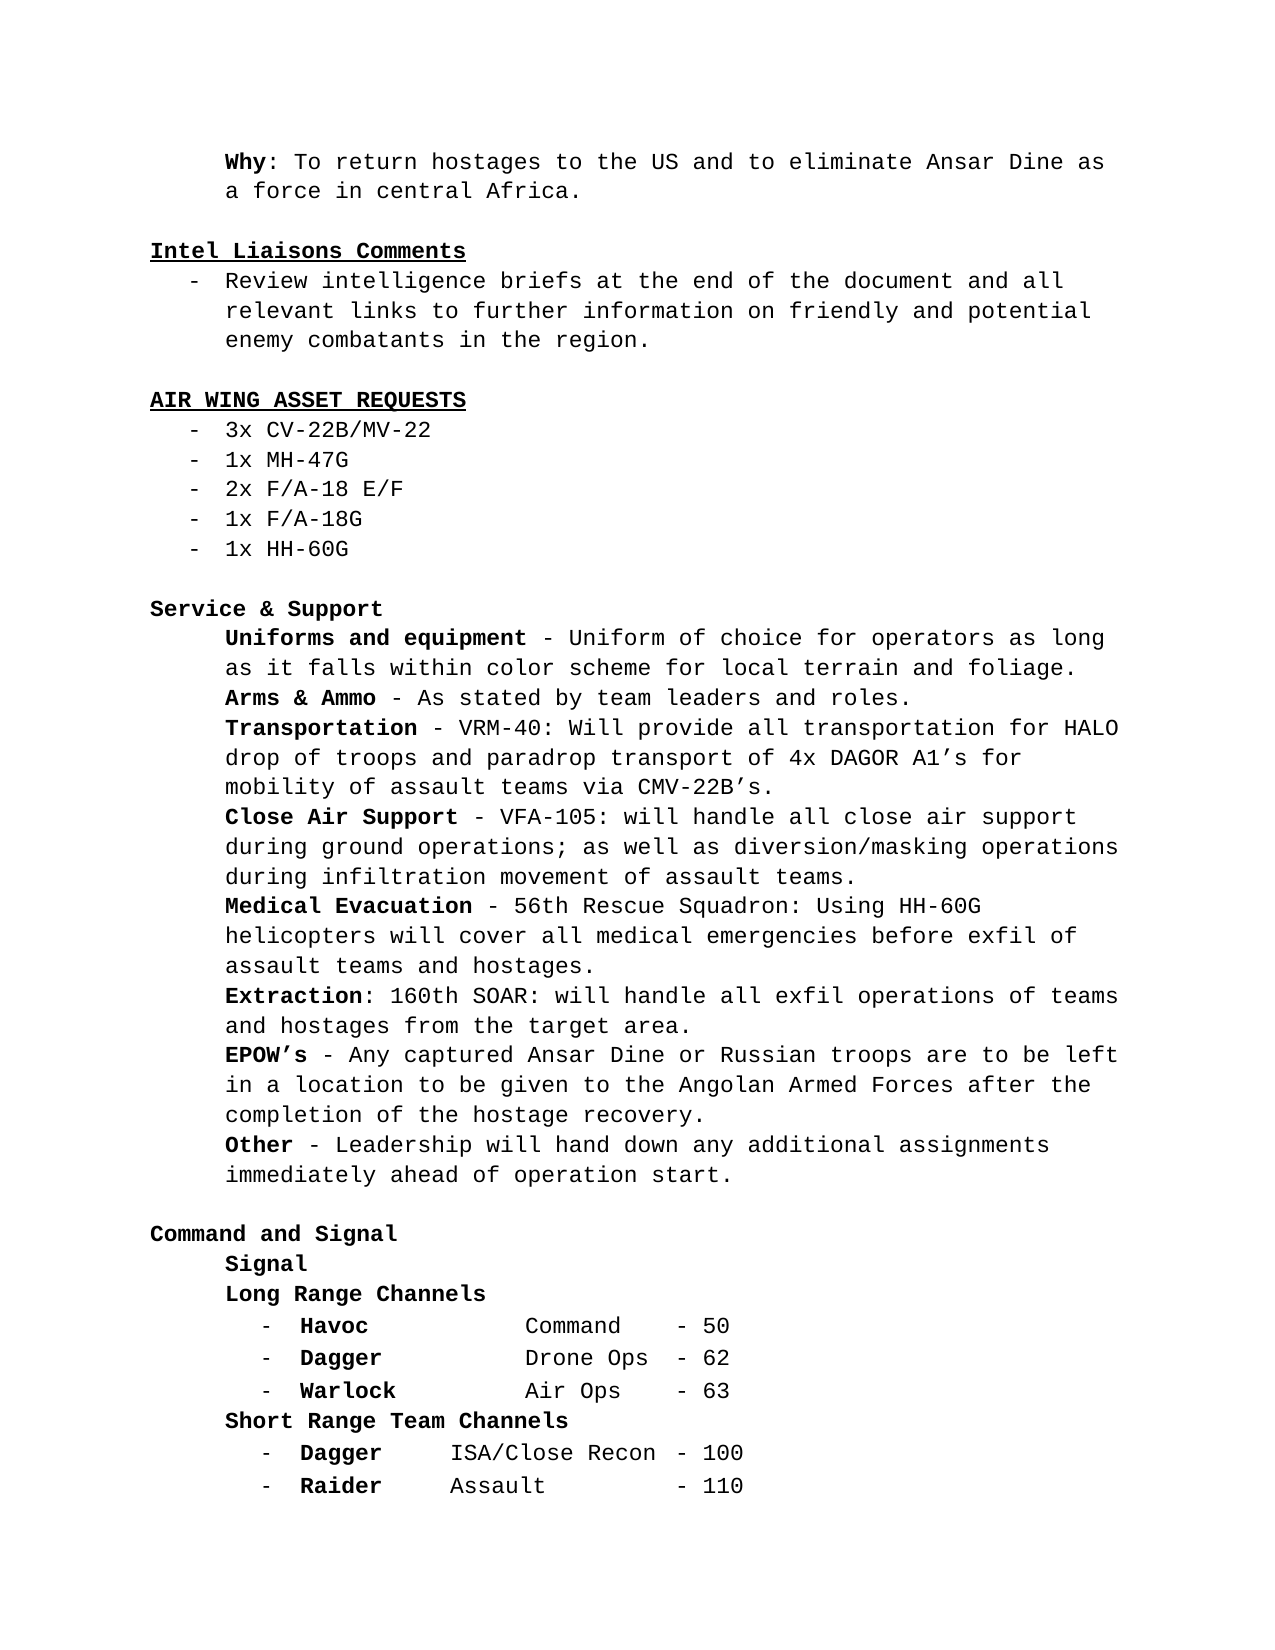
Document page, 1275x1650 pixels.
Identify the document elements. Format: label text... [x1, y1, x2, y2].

text Other - Leadership will hand down any additional assignments immediately ahead of operation start. [225, 1133, 1125, 1189]
list 2x F/A-18 E/F [187, 478, 1125, 504]
text Why: To return hostages to the US and to eliminate Ansar Dine as a force in central Africa. [225, 150, 1125, 206]
list Review intelligence briefs at the end of the document and all relevant links to further information on friendly and potential enemy combatants in the region. [187, 269, 1125, 355]
list Raider Assault - 110 [262, 1472, 1125, 1500]
text Transportation - VRM-40: Will provide all transportation for HALO drop of troops and paradrop transport of 4x DAGOR A1’s for mobility of assault teams via CMV-22B’s. [225, 716, 1125, 802]
text Short Range Team Channels [150, 1409, 1125, 1435]
text AIR WING ASSET REQUESTS [150, 388, 1125, 414]
list 1x MH-47G [187, 448, 1125, 474]
text Medical Evacuation - 56th Rescue Squadron: Using HH-60G helicopters will cover all medical emergencies before exfil of assault teams and hostages. [225, 895, 1125, 980]
text Intel Liaisons Comments [150, 239, 1125, 265]
text Command and Signal [150, 1222, 1125, 1248]
list 1x F/A-18G [187, 507, 1125, 533]
text Arms & Ammo - As stated by team leaders and roles. [150, 686, 1125, 712]
text Service & Support [150, 597, 1125, 623]
text Uniforms and equipment - Uniform of choice for operators as long as it falls within color scheme for local terrain and foliage. [225, 627, 1125, 682]
list Warlock Air Ops - 63 [262, 1377, 1125, 1405]
text EPOW’s - Any captured Ansar Dine or Russian troops are to be left in a location to be given to the Angolan Armed Forces after the completion of the hostage recovery. [225, 1044, 1125, 1129]
list Dagger Drone Ops - 62 [262, 1344, 1125, 1373]
list Dagger ISA/Close Recon - 100 [262, 1439, 1125, 1467]
text Close Air Support - VFA-105: will handle all close air support during ground operations; as well as diversion/masking operations during infiltration movement of assault teams. [225, 805, 1125, 891]
text Extraction: 160th SOAR: will handle all exfil operations of teams and hostages from the target area. [225, 984, 1125, 1040]
list 3x CV-22B/MV-22 [187, 418, 1125, 444]
list 1x HH-60G [187, 537, 1125, 563]
text Long Range Channels [150, 1282, 1125, 1308]
list Havoc Command - 50 [262, 1312, 1125, 1340]
text Signal [150, 1252, 1125, 1278]
